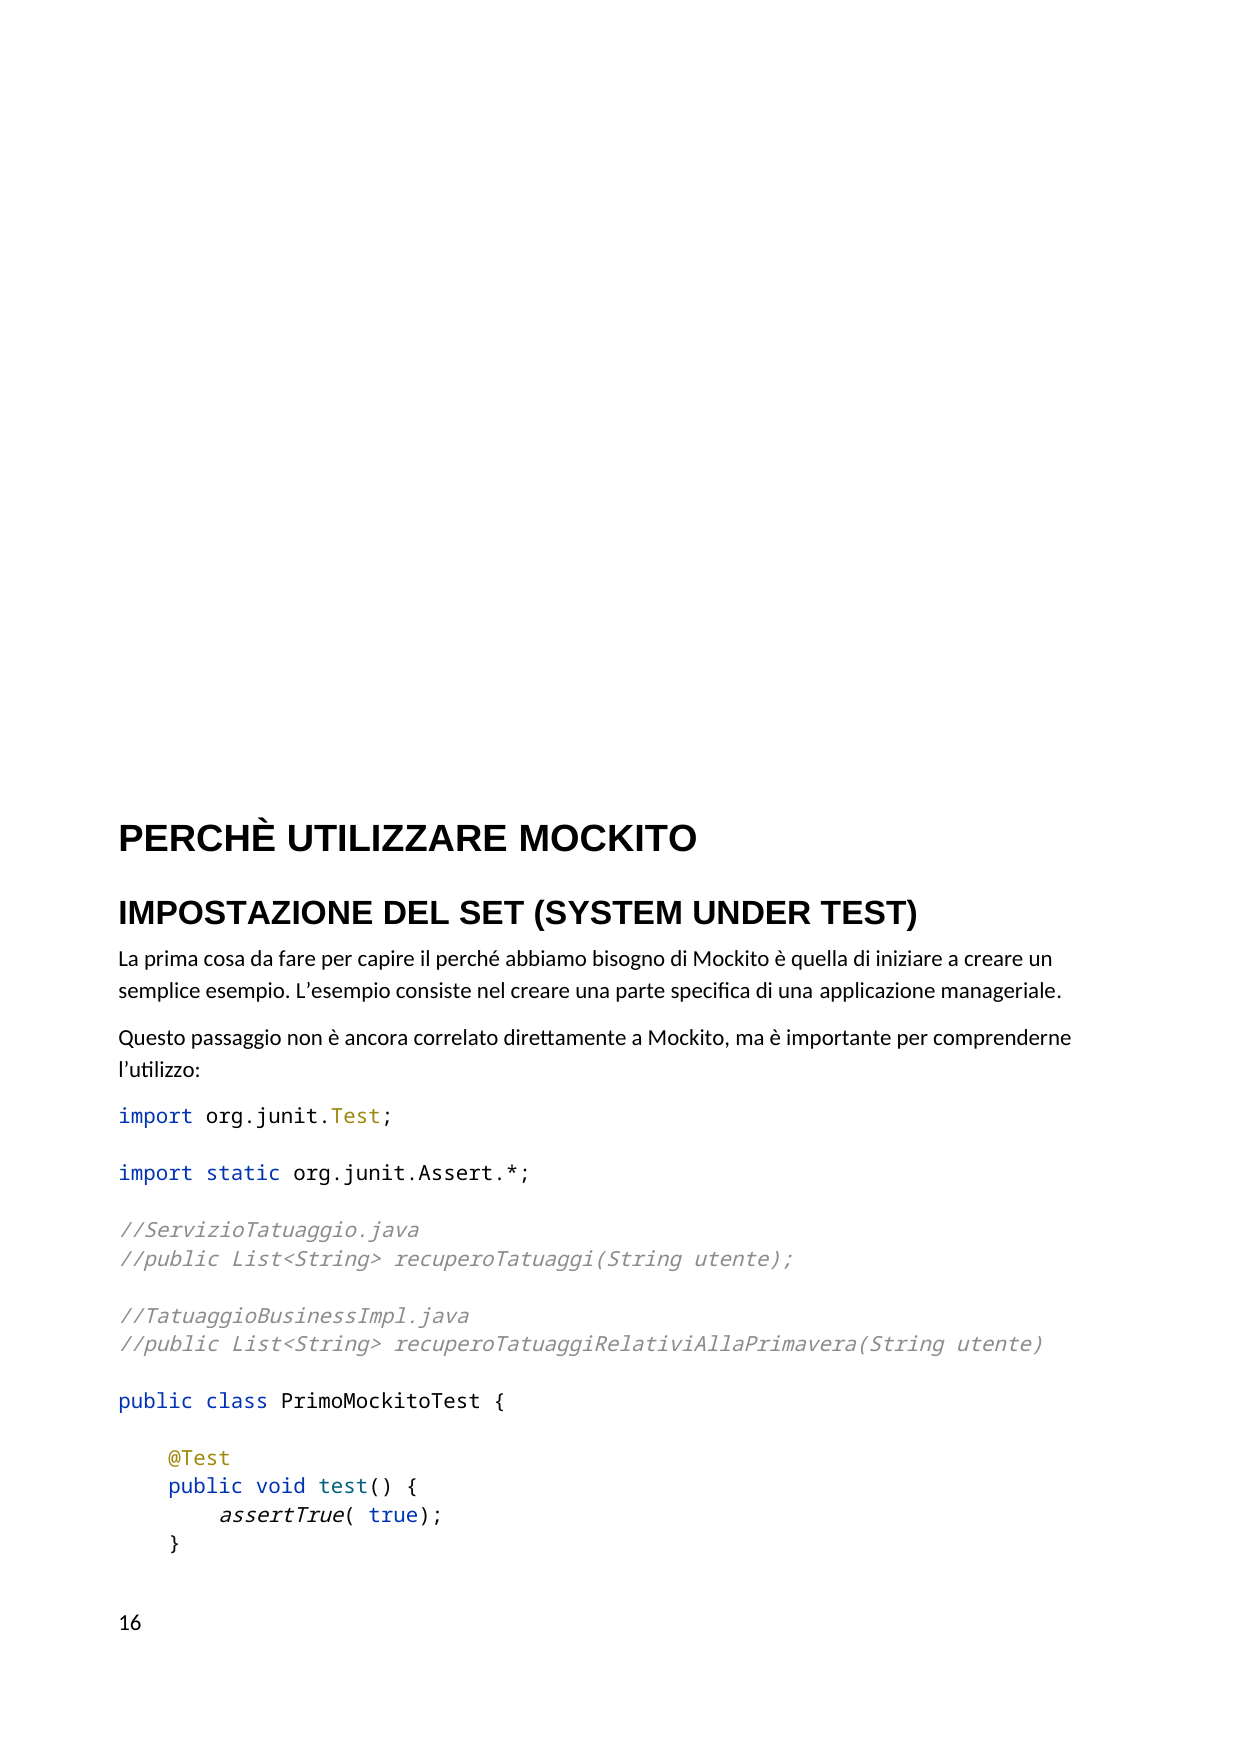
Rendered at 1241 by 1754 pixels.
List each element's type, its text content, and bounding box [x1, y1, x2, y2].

subtitle IMPOSTAZIONE DEL SET (SYSTEM UNDER TEST) [118, 893, 1122, 931]
subtitle PERCHÈ UTILIZZARE MOCKITO [118, 816, 1122, 859]
text La prima cosa da fare per capire il perché abbiamo bisogno di Mockito è quella di iniziare a creare un semplice esempio. L’esempio consiste nel creare una parte specifica di una applicazione manageriale. [118, 944, 1122, 1004]
text import org.junit.Test; import static org.junit.Assert.*; //ServizioTatuaggio.java //public List<String> recuperoTatuaggi(String utente); //TatuaggioBusinessImpl.java //public List<String> recuperoTatuaggiRelativiAllaPrimavera(String utente) public class PrimoMockitoTest { @Test public void test() { assertTrue( true); } [118, 1102, 1122, 1557]
text Questo passaggio non è ancora correlato direttamente a Mockito, ma è importante per comprenderne l’utilizzo: [118, 1023, 1122, 1083]
